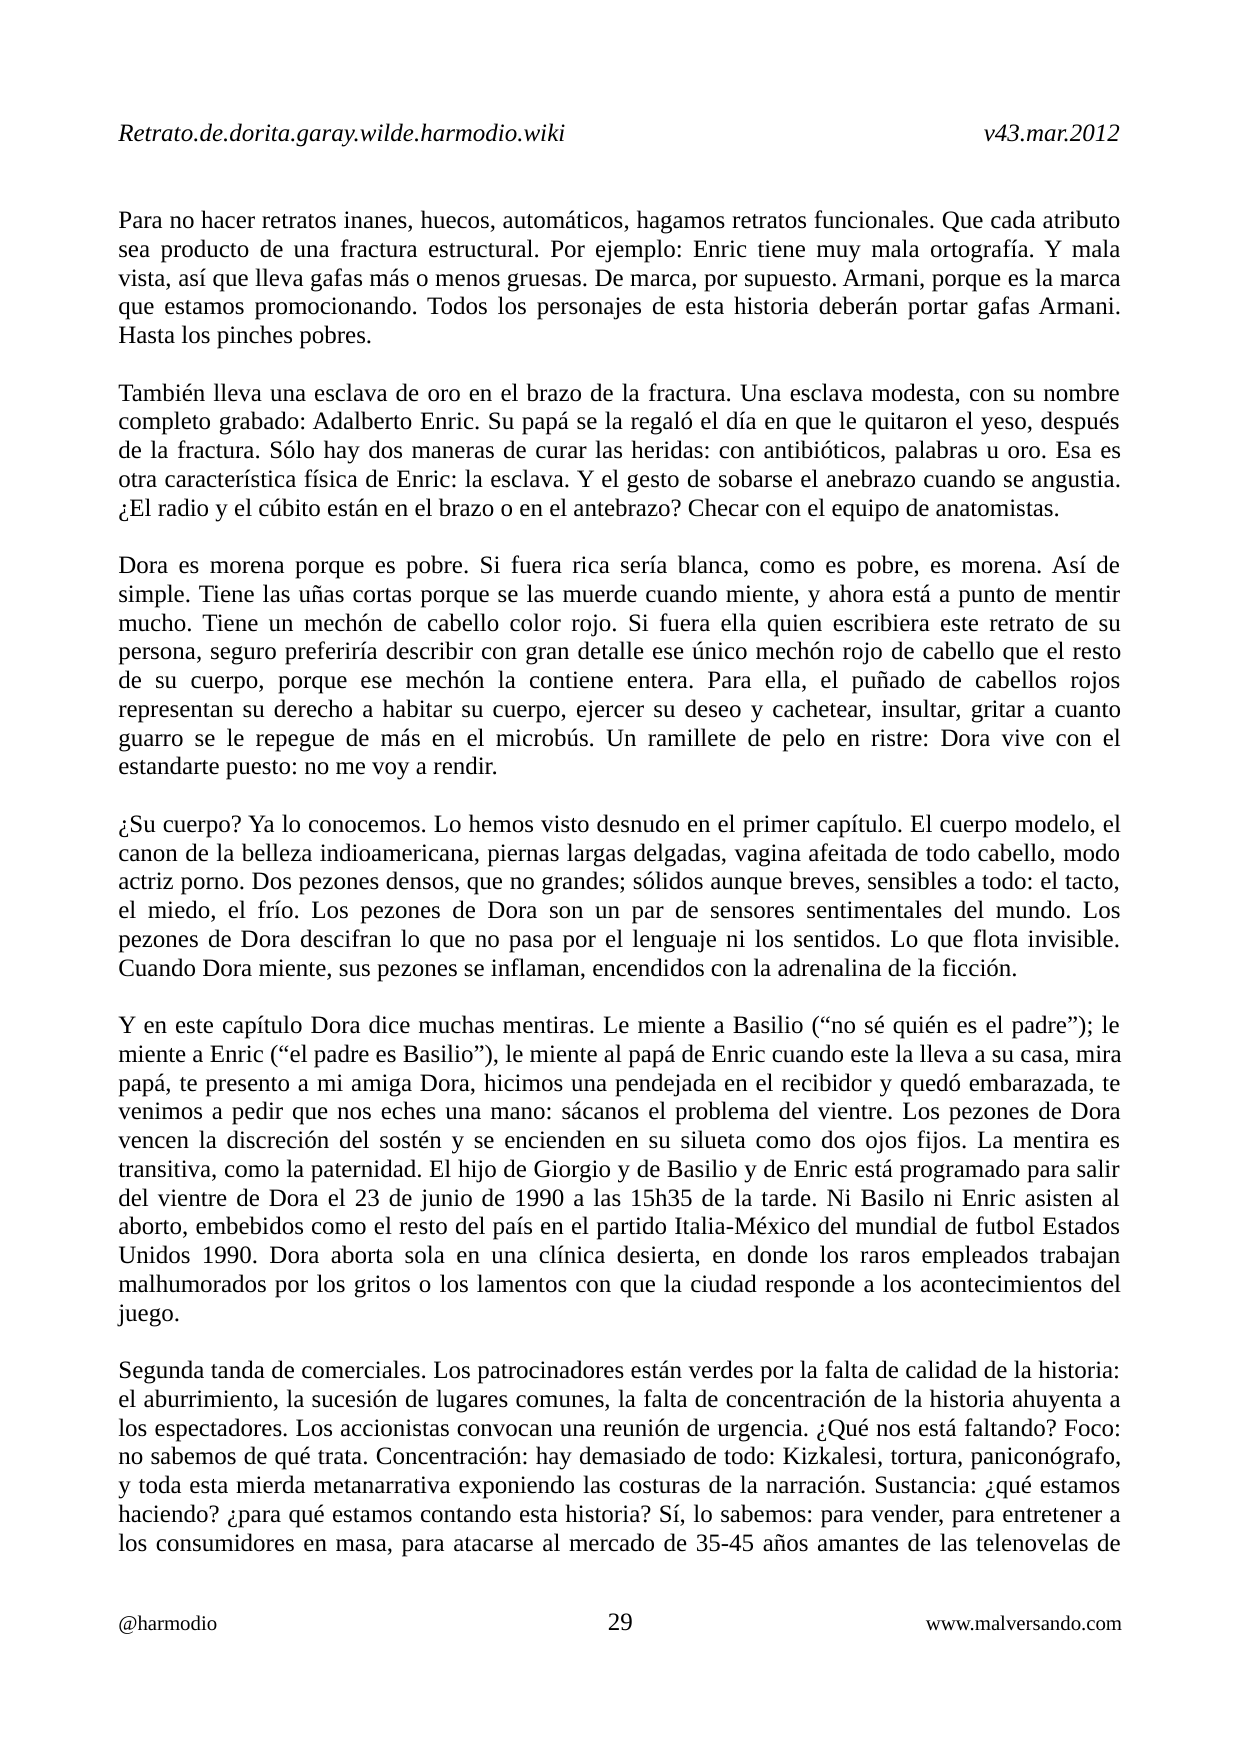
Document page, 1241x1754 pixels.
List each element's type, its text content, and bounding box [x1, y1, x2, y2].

text ¿Su cuerpo? Ya lo conocemos. Lo hemos visto desnudo en el primer capítulo. El cuerpo modelo, el canon de la belleza indioamericana, piernas largas delgadas, vagina afeitada de todo cabello, modo actriz porno. Dos pezones densos, que no grandes; sólidos aunque breves, sensibles a todo: el tacto, el miedo, el frío. Los pezones de Dora son un par de sensores sentimentales del mundo. Los pezones de Dora descifran lo que no pasa por el lenguaje ni los sentidos. Lo que flota invisible. Cuando Dora miente, sus pezones se inflaman, encendidos con la adrenalina de la ficción. [118, 809, 1122, 981]
text Segunda tanda de comerciales. Los patrocinadores están verdes por la falta de calidad de la historia: el aburrimiento, la sucesión de lugares comunes, la falta de concentración de la historia ahuyenta a los espectadores. Los accionistas convocan una reunión de urgencia. ¿Qué nos está faltando? Foco: no sabemos de qué trata. Concentración: hay demasiado de todo: Kizkalesi, tortura, paniconógrafo, y toda esta mierda metanarrativa exponiendo las costuras de la narración. Sustancia: ¿qué estamos haciendo? ¿para qué estamos contando esta historia? Sí, lo sabemos: para vender, para entretener a los consumidores en masa, para atacarse al mercado de 35-45 años amantes de las telenovelas de [118, 1355, 1122, 1556]
text Dora es morena porque es pobre. Si fuera rica sería blanca, como es pobre, es morena. Así de simple. Tiene las uñas cortas porque se las muerde cuando miente, y ahora está a punto de mentir mucho. Tiene un mechón de cabello color rojo. Si fuera ella quien escribiera este retrato de su persona, seguro preferiría describir con gran detalle ese único mechón rojo de cabello que el resto de su cuerpo, porque ese mechón la contiene entera. Para ella, el puñado de cabellos rojos representan su derecho a habitar su cuerpo, ejercer su deseo y cachetear, insultar, gritar a cuanto guarro se le repegue de más en el microbús. Un ramillete de pelo en ristre: Dora vive con el estandarte puesto: no me voy a rendir. [118, 550, 1122, 780]
text Y en este capítulo Dora dice muchas mentiras. Le miente a Basilio (“no sé quién es el padre”); le miente a Enric (“el padre es Basilio”), le miente al papá de Enric cuando este la lleva a su casa, mira papá, te presento a mi amiga Dora, hicimos una pendejada en el recibidor y quedó embarazada, te venimos a pedir que nos eches una mano: sácanos el problema del vientre. Los pezones de Dora vencen la discreción del sostén y se encienden en su silueta como dos ojos fijos. La mentira es transitiva, como la paternidad. El hijo de Giorgio y de Basilio y de Enric está programado para salir del vientre de Dora el 23 de junio de 1990 a las 15h35 de la tarde. Ni Basilo ni Enric asisten al aborto, embebidos como el resto del país en el partido Italia-México del mundial de futbol Estados Unidos 1990. Dora aborta sola en una clínica desierta, en donde los raros empleados trabajan malhumorados por los gritos o los lamentos con que la ciudad responde a los acontecimientos del juego. [118, 1010, 1122, 1326]
text También lleva una esclava de oro en el brazo de la fractura. Una esclava modesta, con su nombre completo grabado: Adalberto Enric. Su papá se la regaló el día en que le quitaron el yeso, después de la fractura. Sólo hay dos maneras de curar las heridas: con antibióticos, palabras u oro. Esa es otra característica física de Enric: la esclava. Y el gesto de sobarse el anebrazo cuando se angustia. ¿El radio y el cúbito están en el brazo o en el antebrazo? Checar con el equipo de anatomistas. [118, 378, 1122, 521]
text Para no hacer retratos inanes, huecos, automáticos, hagamos retratos funcionales. Que cada atributo sea producto de una fractura estructural. Por ejemplo: Enric tiene muy mala ortografía. Y mala vista, así que lleva gafas más o menos gruesas. De marca, por supuesto. Armani, porque es la marca que estamos promocionando. Todos los personajes de esta historia deberán portar gafas Armani. Hasta los pinches pobres. [118, 205, 1122, 349]
